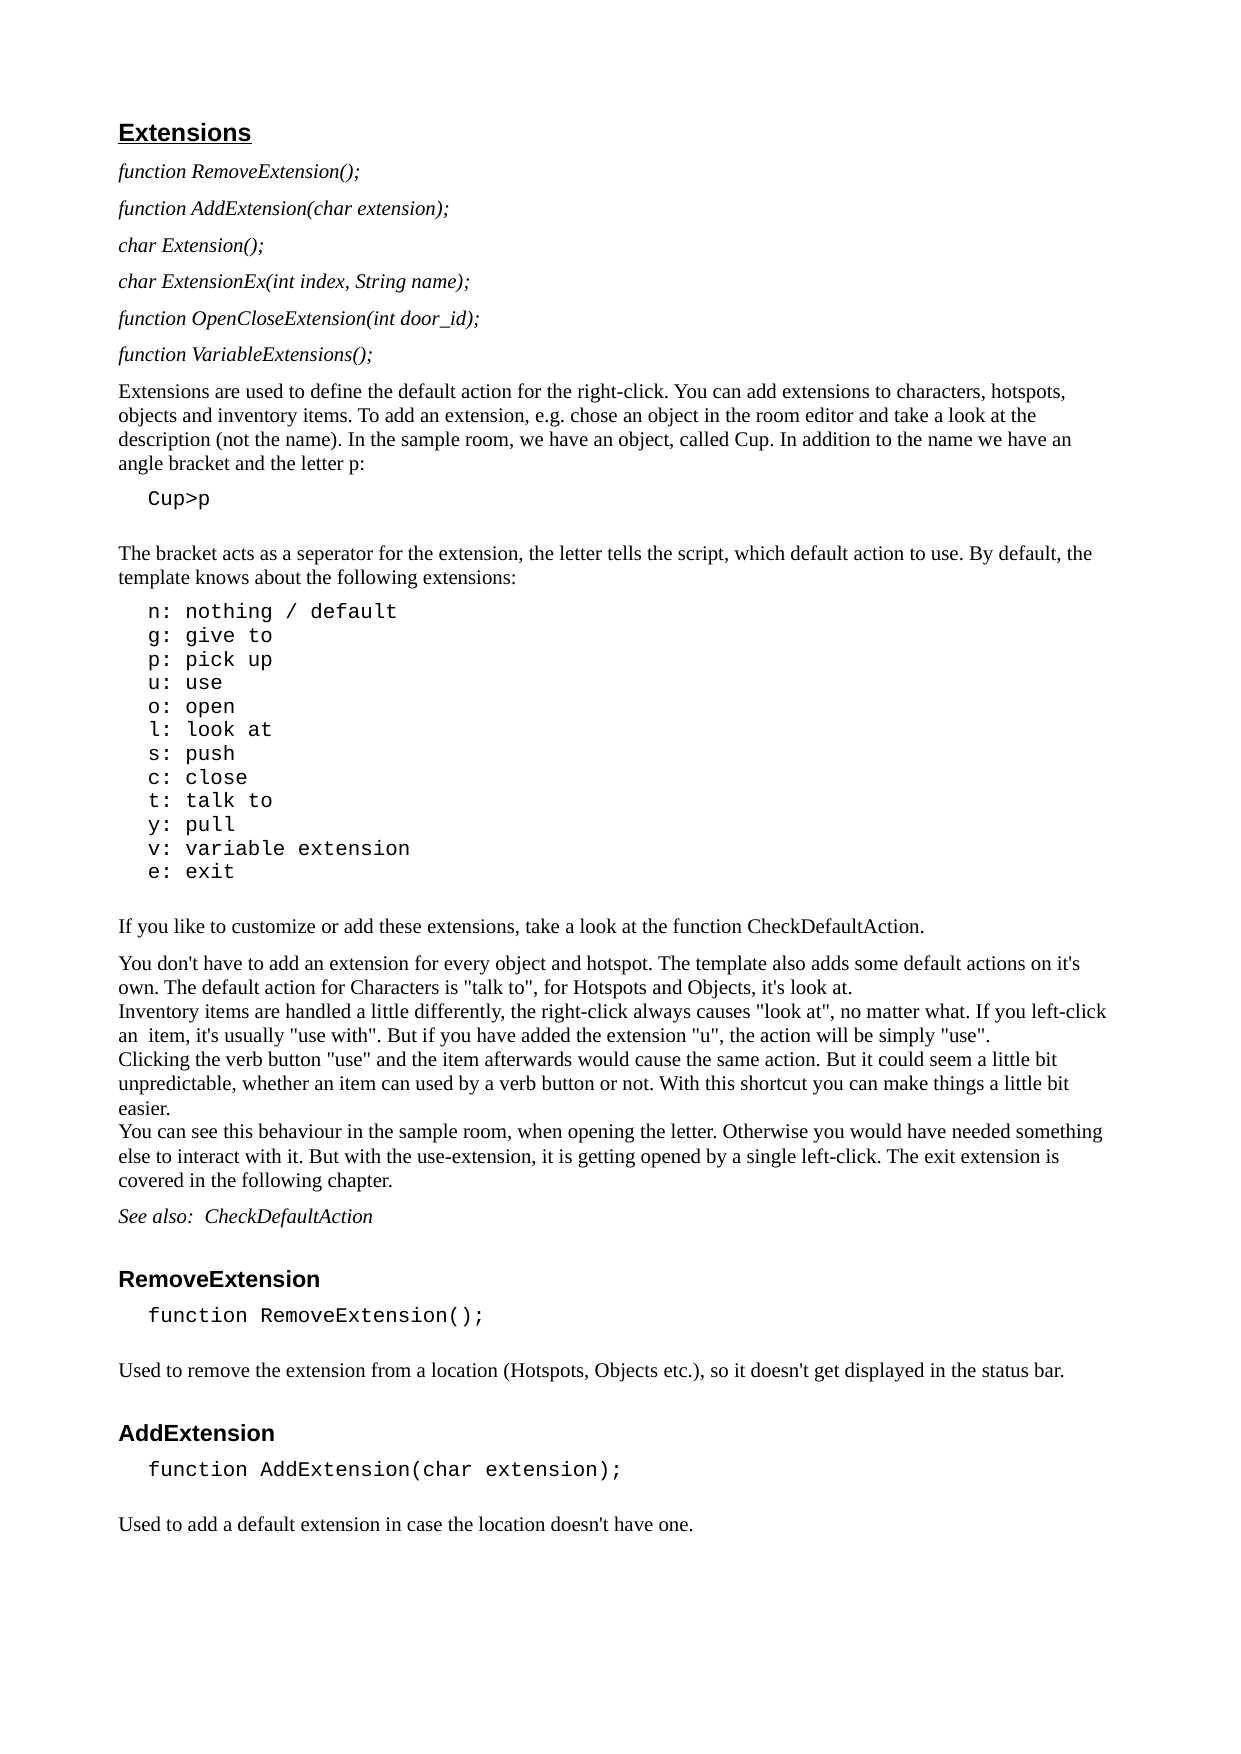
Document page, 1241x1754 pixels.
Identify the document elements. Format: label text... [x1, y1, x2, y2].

text Used to add a default extension in case the location doesn't have one. [118, 1512, 1122, 1536]
subtitle Extensions [118, 118, 1122, 147]
text function AddExtension(char extension); [148, 1459, 1122, 1483]
text Extensions are used to define the default action for the right-click. You can add extensions to characters, hotspots, objects and inventory items. To add an extension, e.g. chose an object in the room editor and take a look at the description (not the name). In the sample room, we have an object, called Cup. In addition to the name we have an angle bracket and the letter p: [118, 379, 1122, 475]
text n: nothing / default g: give to p: pick up u: use o: open l: look at s: push c: close t: talk to y: pull v: variable extension e: exit [148, 601, 1122, 885]
text If you like to customize or add these extensions, take a look at the function CheckDefaultAction. [118, 914, 1122, 938]
text See also: CheckDefaultAction [118, 1204, 1122, 1228]
text function VariableExtensions(); [118, 342, 1122, 366]
text function AddExtension(char extension); [118, 196, 1122, 220]
text function RemoveExtension(); [118, 159, 1122, 183]
text char ExtensionEx(int index, String name); [118, 269, 1122, 293]
text The bracket acts as a seperator for the extension, the letter tells the script, which default action to use. By default, the template knows about the following extensions: [118, 541, 1122, 589]
text Used to remove the extension from a location (Hotspots, Objects etc.), so it doesn't get displayed in the status bar. [118, 1358, 1122, 1382]
text function OpenCloseExtension(int door_id); [118, 306, 1122, 330]
text Cup>p [148, 487, 1122, 511]
subtitle RemoveExtension [118, 1266, 1122, 1292]
subtitle AddExtension [118, 1420, 1122, 1446]
text char Extension(); [118, 232, 1122, 257]
text function RemoveExtension(); [148, 1305, 1122, 1329]
text You don't have to add an extension for every object and hotspot. The template also adds some default actions on it's own. The default action for Characters is "talk to", for Hotspots and Objects, it's look at. Inventory items are handled a little differently, the right-click always causes "look at", no matter what. If you left-click an item, it's usually "use with". But if you have added the extension "u", the action will be simply "use". Clicking the verb button "use" and the item afterwards would cause the same action. But it could seem a little bit unpredictable, whether an item can used by a verb button or not. With this shortcut you can make things a little bit easier. You can see this behaviour in the sample room, when opening the letter. Otherwise you would have needed something else to interact with it. But with the use-extension, it is getting opened by a single left-click. The exit extension is covered in the following chapter. [118, 951, 1122, 1192]
